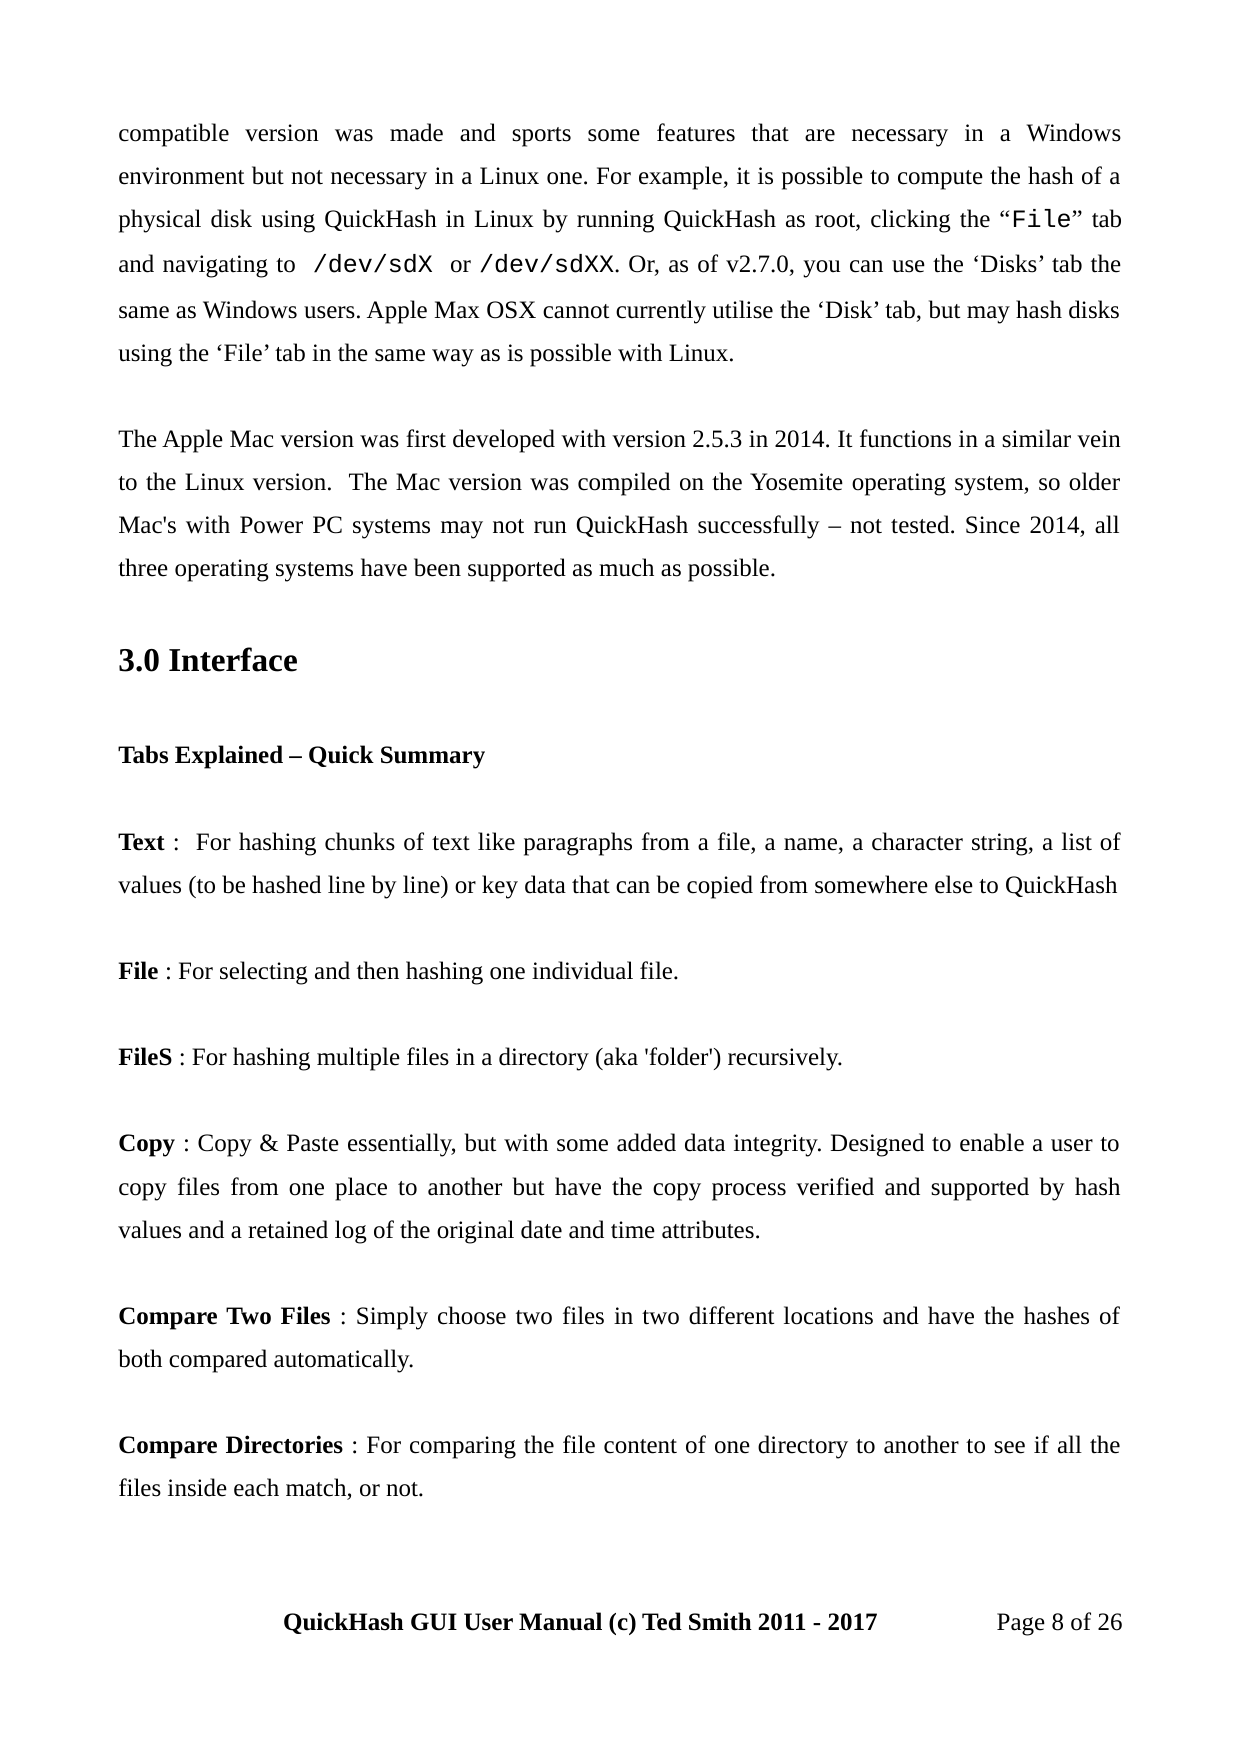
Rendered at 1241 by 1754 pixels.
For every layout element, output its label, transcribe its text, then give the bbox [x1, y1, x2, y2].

text Compare Directories : For comparing the file content of one directory to another to see if all the files inside each match, or not. [118, 1430, 1122, 1502]
text 3.0 Interface [118, 640, 1122, 678]
text File : For selecting and then hashing one individual file. [118, 956, 1122, 985]
text The Apple Mac version was first developed with version 2.5.3 in 2014. It functions in a similar vein to the Linux version. The Mac version was compiled on the Yosemite operating system, so older Mac's with Power PC systems may not run QuickHash successfully – not tested. Since 2014, all three operating systems have been supported as much as possible. [118, 424, 1122, 582]
text Tabs Explained – Quick Summary [118, 740, 1122, 769]
text Copy : Copy & Paste essentially, but with some added data integrity. Designed to enable a user to copy files from one place to another but have the copy process verified and supported by hash values and a retained log of the original date and time attributes. [118, 1128, 1122, 1243]
text Text : For hashing chunks of text like paragraphs from a file, a name, a character string, a list of values (to be hashed line by line) or key data that can be copied from somewhere else to QuickHash [118, 827, 1122, 898]
text compatible version was made and sports some features that are necessary in a Windows environment but not necessary in a Linux one. For example, it is possible to compute the hash of a physical disk using QuickHash in Linux by running QuickHash as root, clicking the “File” tab and navigating to /dev/sdX or /dev/sdXX. Or, as of v2.7.0, you can use the ‘Disks’ tab the same as Windows users. Apple Max OSX cannot currently utilise the ‘Disk’ tab, but may hash disks using the ‘File’ tab in the same way as is possible with Linux. [118, 118, 1122, 367]
text FileS : For hashing multiple files in a directory (aka 'folder') recursively. [118, 1042, 1122, 1071]
text Compare Two Files : Simply choose two files in two different locations and have the hashes of both compared automatically. [118, 1301, 1122, 1373]
